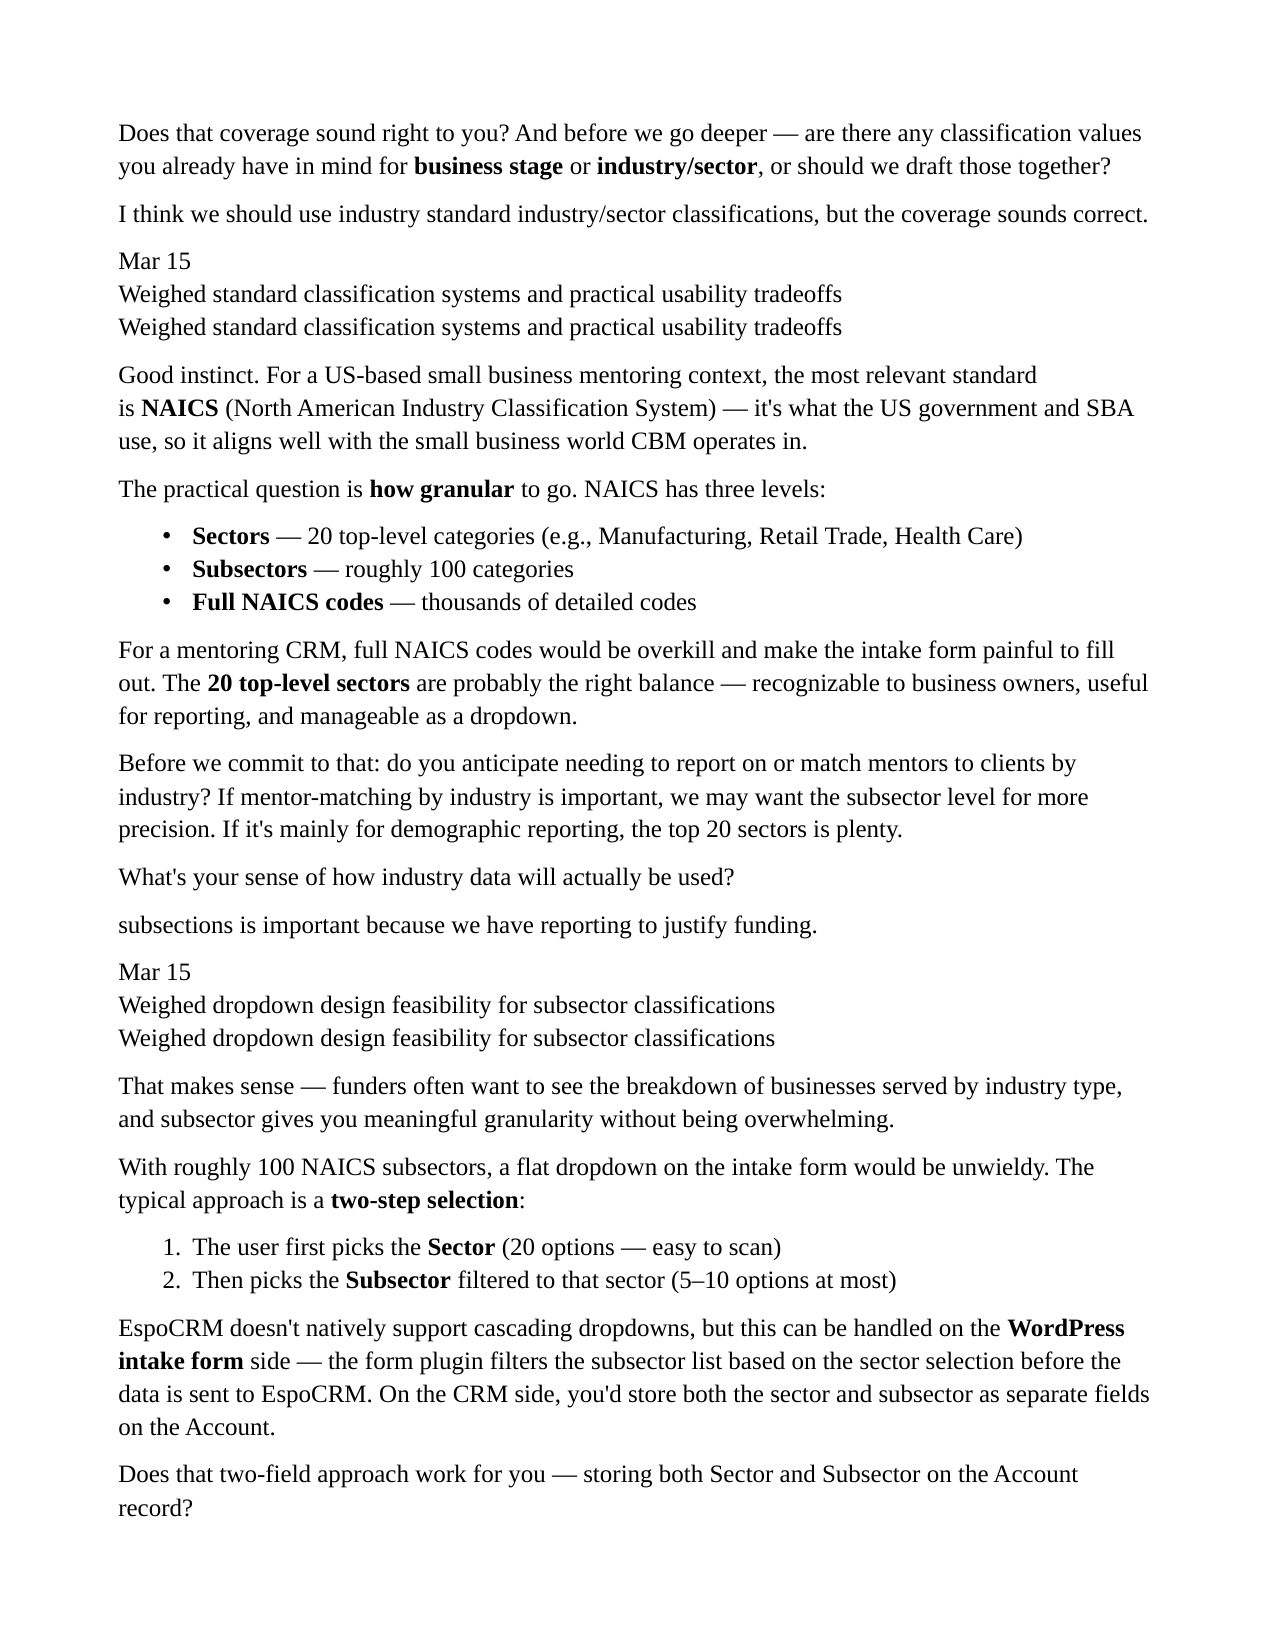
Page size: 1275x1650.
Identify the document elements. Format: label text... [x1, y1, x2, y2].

text For a mentoring CRM, full NAICS codes would be overkill and make the intake form painful to fill out. The 20 top-level sectors are probably the right balance — recognizable to business owners, useful for reporting, and manageable as a dropdown. [118, 635, 1157, 730]
text Mar 15 [118, 957, 1157, 986]
text What's your sense of how industry data will actually be used? [118, 862, 1157, 891]
list Full NAICS codes — thousands of detailed codes [162, 587, 1157, 616]
text The practical question is how granular to go. NAICS has three levels: [118, 474, 1157, 502]
list The user first picks the Sector (20 options — easy to scan) [162, 1232, 1157, 1261]
text Weighed standard classification systems and practical usability tradeoffs [118, 279, 1157, 308]
text Weighed dropdown design feasibility for subsector classifications [118, 990, 1157, 1019]
text Does that two-field approach work for you — storing both Sector and Subsector on the Account record? [118, 1459, 1157, 1521]
list Subsectors — roughly 100 categories [162, 554, 1157, 583]
text Weighed standard classification systems and practical usability tradeoffs [118, 312, 1157, 341]
text With roughly 100 NAICS subsectors, a flat dropdown on the intake form would be unwieldy. The typical approach is a two-step selection: [118, 1152, 1157, 1213]
text Good instinct. For a US-based small business mentoring context, the most relevant standard is NAICS (North American Industry Classification System) — it's what the US government and SBA use, so it aligns well with the small business world CBM operates in. [118, 360, 1157, 455]
text subsections is important because we have reporting to justify funding. [118, 910, 1157, 938]
list Then picks the Subsector filtered to that sector (5–10 options at most) [162, 1265, 1157, 1294]
list Sectors — 20 top-level categories (e.g., Manufacturing, Retail Trade, Health Care) [162, 521, 1157, 550]
text That makes sense — funders often want to see the breakdown of businesses served by industry type, and subsector gives you meaningful granularity without being overwhelming. [118, 1071, 1157, 1133]
text I think we should use industry standard industry/sector classifications, but the coverage sounds correct. [118, 199, 1157, 227]
text Mar 15 [118, 246, 1157, 275]
text Weighed dropdown design feasibility for subsector classifications [118, 1023, 1157, 1052]
text Before we commit to that: do you anticipate needing to report on or match mentors to clients by industry? If mentor-matching by industry is important, we may want the subsector level for more precision. If it's mainly for demographic reporting, the top 20 sectors is plenty. [118, 748, 1157, 843]
text Does that coverage sound right to you? And before we go deeper — are there any classification values you already have in mind for business stage or industry/sector, or should we draft those together? [118, 118, 1157, 180]
text EspoCRM doesn't natively support cascading dropdowns, but this can be handled on the WordPress intake form side — the form plugin filters the subsector list based on the sector selection before the data is sent to EspoCRM. On the CRM side, you'd store both the sector and subsector as separate fields on the Account. [118, 1313, 1157, 1441]
